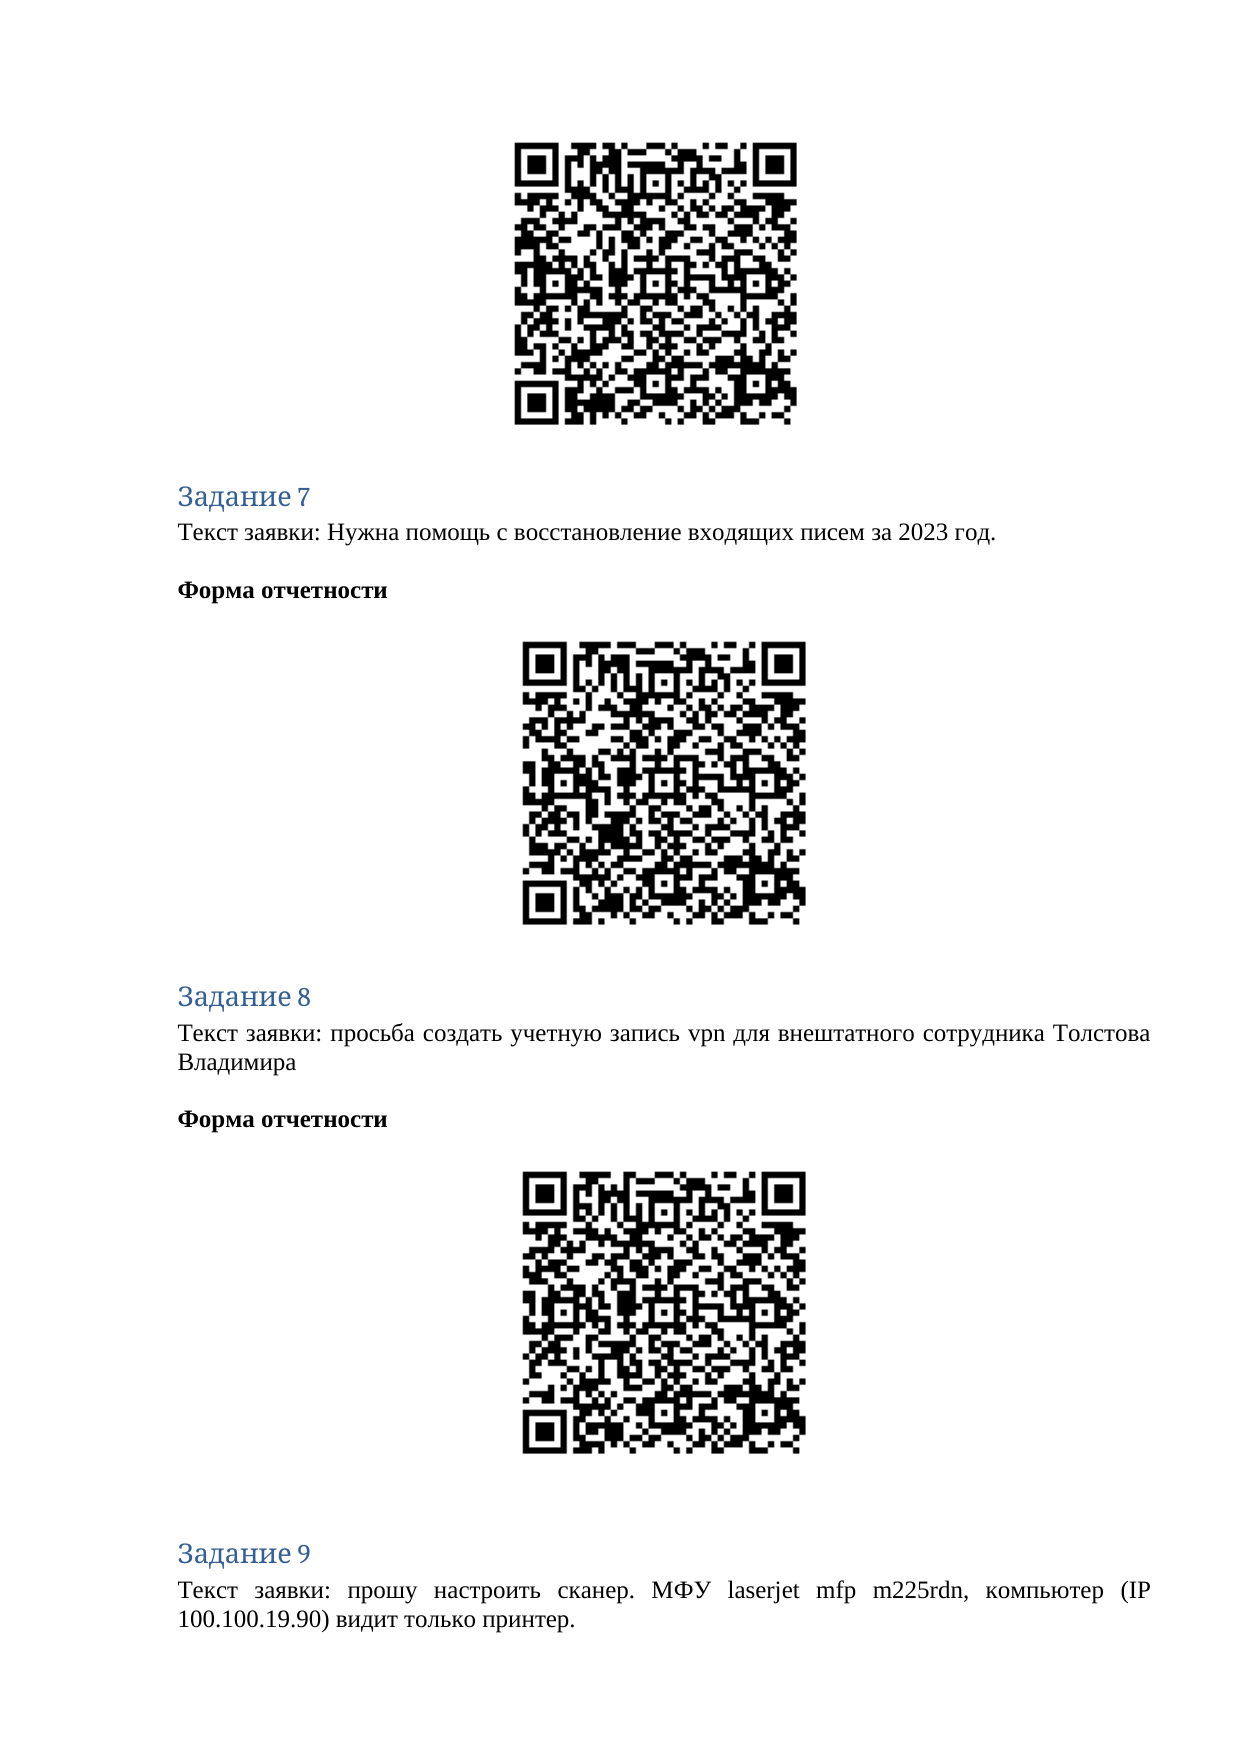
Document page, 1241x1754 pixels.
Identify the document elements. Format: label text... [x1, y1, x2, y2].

subtitle Задание 8 [177, 982, 1152, 1013]
picture [498, 617, 830, 950]
picture [490, 118, 822, 450]
text Форма отчетности [177, 1104, 1152, 1133]
text Текст заявки: Нужна помощь с восстановление входящих писем за 2023 год. [177, 517, 1152, 546]
text Текст заявки: прошу настроить сканер. МФУ laserjet mfp m225rdn, компьютер (IP 100.100.19.90) видит только принтер. [177, 1575, 1152, 1633]
subtitle Задание 9 [177, 1539, 1152, 1571]
text Форма отчетности [177, 575, 1152, 603]
text Текст заявки: просьба создать учетную запись vpn для внештатного сотрудника Толстова Владимира [177, 1018, 1152, 1075]
picture [498, 1147, 830, 1479]
subtitle Задание 7 [177, 482, 1152, 513]
